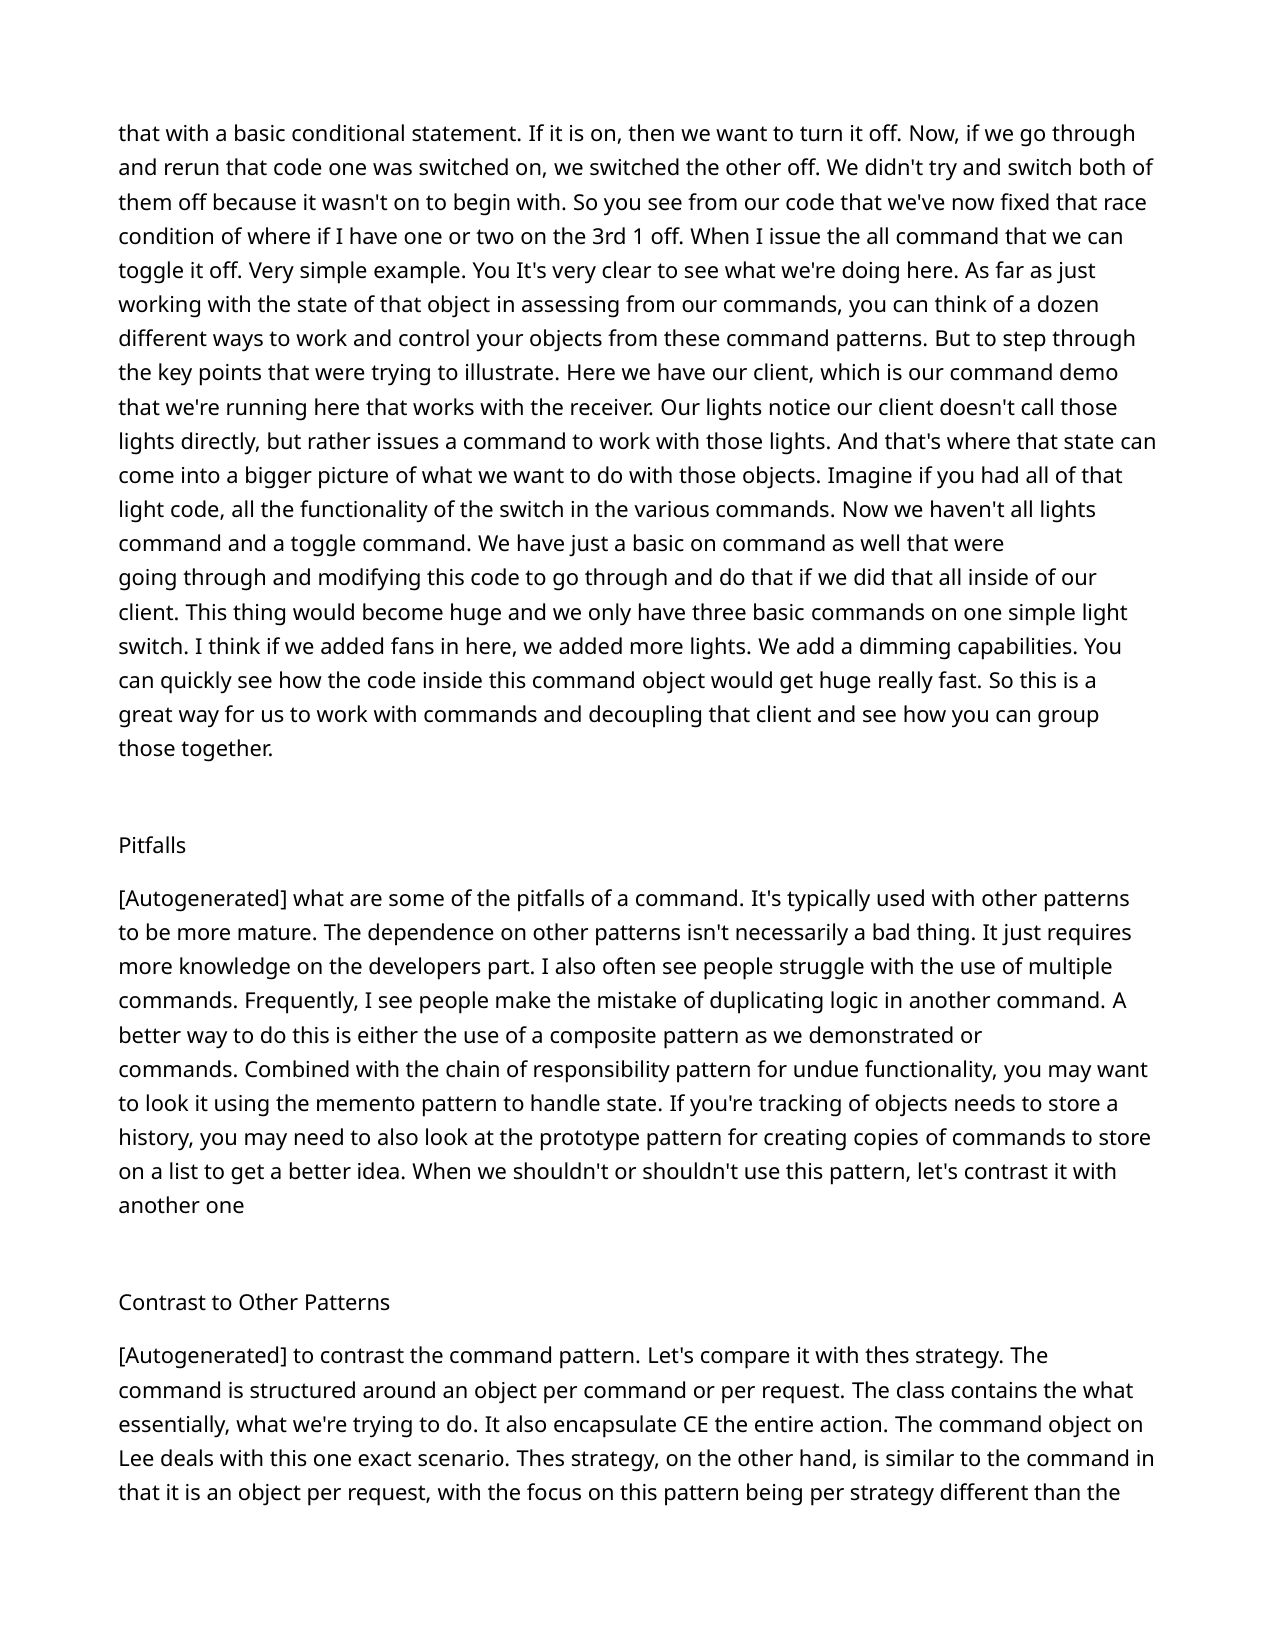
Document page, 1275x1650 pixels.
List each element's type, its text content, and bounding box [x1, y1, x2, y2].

text [Autogenerated] what are some of the pitfalls of a command. It's typically used with other patterns to be more mature. The dependence on other patterns isn't necessarily a bad thing. It just requires more knowledge on the developers part. I also often see people struggle with the use of multiple commands. Frequently, I see people make the mistake of duplicating logic in another command. A better way to do this is either the use of a composite pattern as we demonstrated or commands. Combined with the chain of responsibility pattern for undue functionality, you may want to look it using the memento pattern to handle state. If you're tracking of objects needs to store a history, you may need to also look at the prototype pattern for creating copies of commands to store on a list to get a better idea. When we shouldn't or shouldn't use this pattern, let's contrast it with another one [118, 883, 1157, 1220]
text [Autogenerated] to contrast the command pattern. Let's compare it with thes strategy. The command is structured around an object per command or per request. The class contains the what essentially, what we're trying to do. It also encapsulate CE the entire action. The command object on Lee deals with this one exact scenario. Thes strategy, on the other hand, is similar to the command in that it is an object per request, with the focus on this pattern being per strategy different than the [118, 1340, 1157, 1507]
text that with a basic conditional statement. If it is on, then we want to turn it off. Now, if we go through and rerun that code one was switched on, we switched the other off. We didn't try and switch both of them off because it wasn't on to begin with. So you see from our code that we've now fixed that race condition of where if I have one or two on the 3rd 1 off. When I issue the all command that we can toggle it off. Very simple example. You It's very clear to see what we're doing here. As far as just working with the state of that object in assessing from our commands, you can think of a dozen different ways to work and control your objects from these command patterns. But to step through the key points that were trying to illustrate. Here we have our client, which is our command demo that we're running here that works with the receiver. Our lights notice our client doesn't call those lights directly, but rather issues a command to work with those lights. And that's where that state can come into a bigger picture of what we want to do with those objects. Imagine if you had all of that light code, all the functionality of the switch in the various commands. Now we haven't all lights command and a toggle command. We have just a basic on command as well that were going through and modifying this code to go through and do that if we did that all inside of our client. This thing would become huge and we only have three basic commands on one simple light switch. I think if we added fans in here, we added more lights. We add a dimming capabilities. You can quickly see how the code inside this command object would get huge really fast. So this is a great way for us to work with commands and decoupling that client and see how you can group those together. [118, 118, 1157, 763]
subtitle Contrast to Other Patterns [118, 1287, 1157, 1317]
subtitle Pitfalls [118, 830, 1157, 859]
